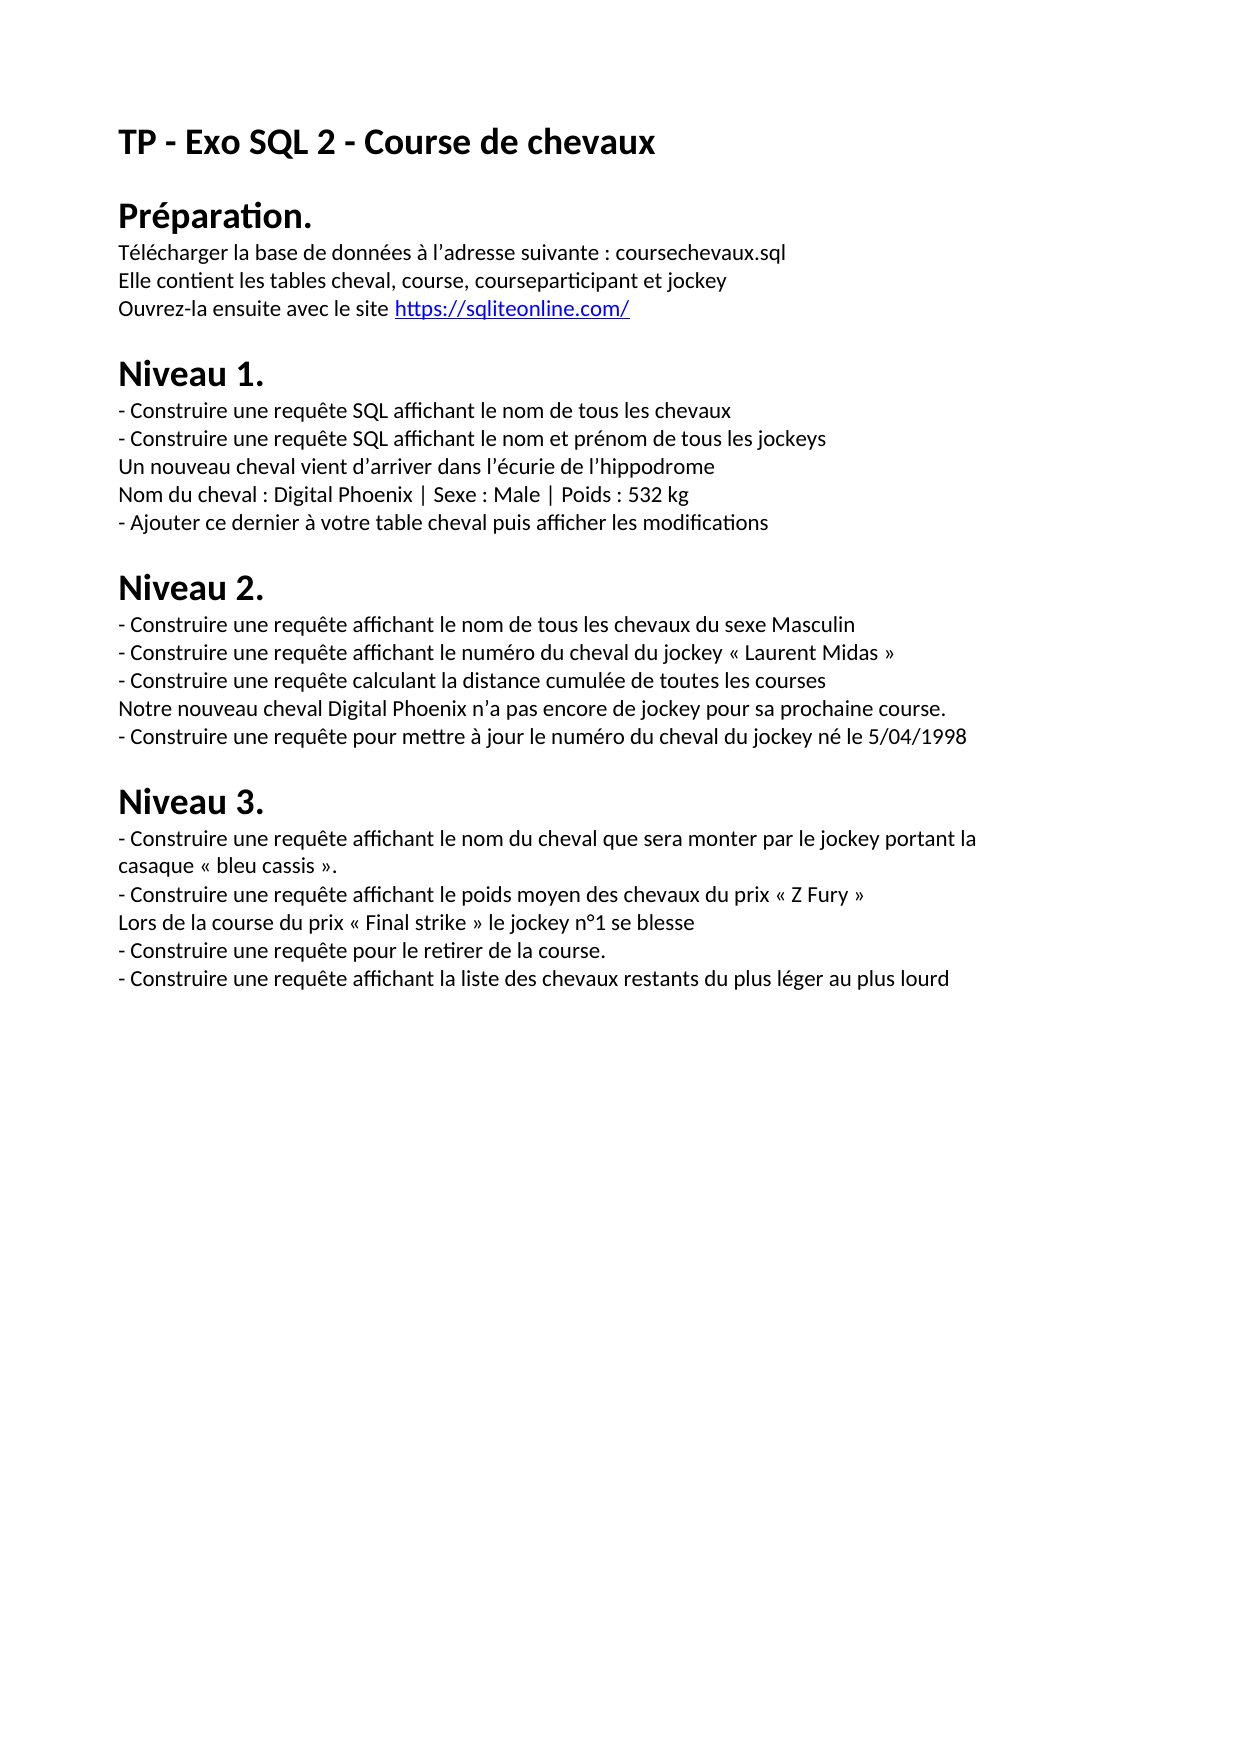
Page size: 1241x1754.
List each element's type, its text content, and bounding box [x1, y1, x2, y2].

text - Construire une requête pour le retirer de la course. [118, 936, 1122, 964]
text Préparation. [118, 192, 1122, 238]
text - Construire une requête affichant la liste des chevaux restants du plus léger au plus lourd [118, 964, 1122, 992]
text - Construire une requête affichant le numéro du cheval du jockey « Laurent Midas » [118, 638, 1122, 666]
text Ouvrez-la ensuite avec le site https://sqliteonline.com/ [118, 294, 1122, 322]
text TP - Exo SQL 2 - Course de chevaux [118, 118, 1122, 164]
text casaque « bleu cassis ». [118, 852, 1122, 880]
text - Construire une requête affichant le nom du cheval que sera monter par le jockey portant la [118, 824, 1122, 852]
text - Construire une requête pour mettre à jour le numéro du cheval du jockey né le 5/04/1998 [118, 722, 1122, 750]
text Lors de la course du prix « Final strike » le jockey n°1 se blesse [118, 908, 1122, 936]
text Niveau 3. [118, 778, 1122, 824]
text - Construire une requête affichant le nom de tous les chevaux du sexe Masculin [118, 610, 1122, 638]
text - Construire une requête affichant le poids moyen des chevaux du prix « Z Fury » [118, 880, 1122, 908]
text Elle contient les tables cheval, course, courseparticipant et jockey [118, 266, 1122, 294]
text Un nouveau cheval vient d’arriver dans l’écurie de l’hippodrome [118, 452, 1122, 480]
text - Construire une requête SQL affichant le nom de tous les chevaux [118, 396, 1122, 424]
text Niveau 2. [118, 564, 1122, 610]
text - Construire une requête calculant la distance cumulée de toutes les courses [118, 666, 1122, 694]
text Nom du cheval : Digital Phoenix | Sexe : Male | Poids : 532 kg [118, 480, 1122, 508]
text - Ajouter ce dernier à votre table cheval puis afficher les modifications [118, 508, 1122, 536]
text Télécharger la base de données à l’adresse suivante : coursechevaux.sql [118, 238, 1122, 266]
text - Construire une requête SQL affichant le nom et prénom de tous les jockeys [118, 424, 1122, 452]
text Notre nouveau cheval Digital Phoenix n’a pas encore de jockey pour sa prochaine course. [118, 694, 1122, 722]
text Niveau 1. [118, 350, 1122, 396]
